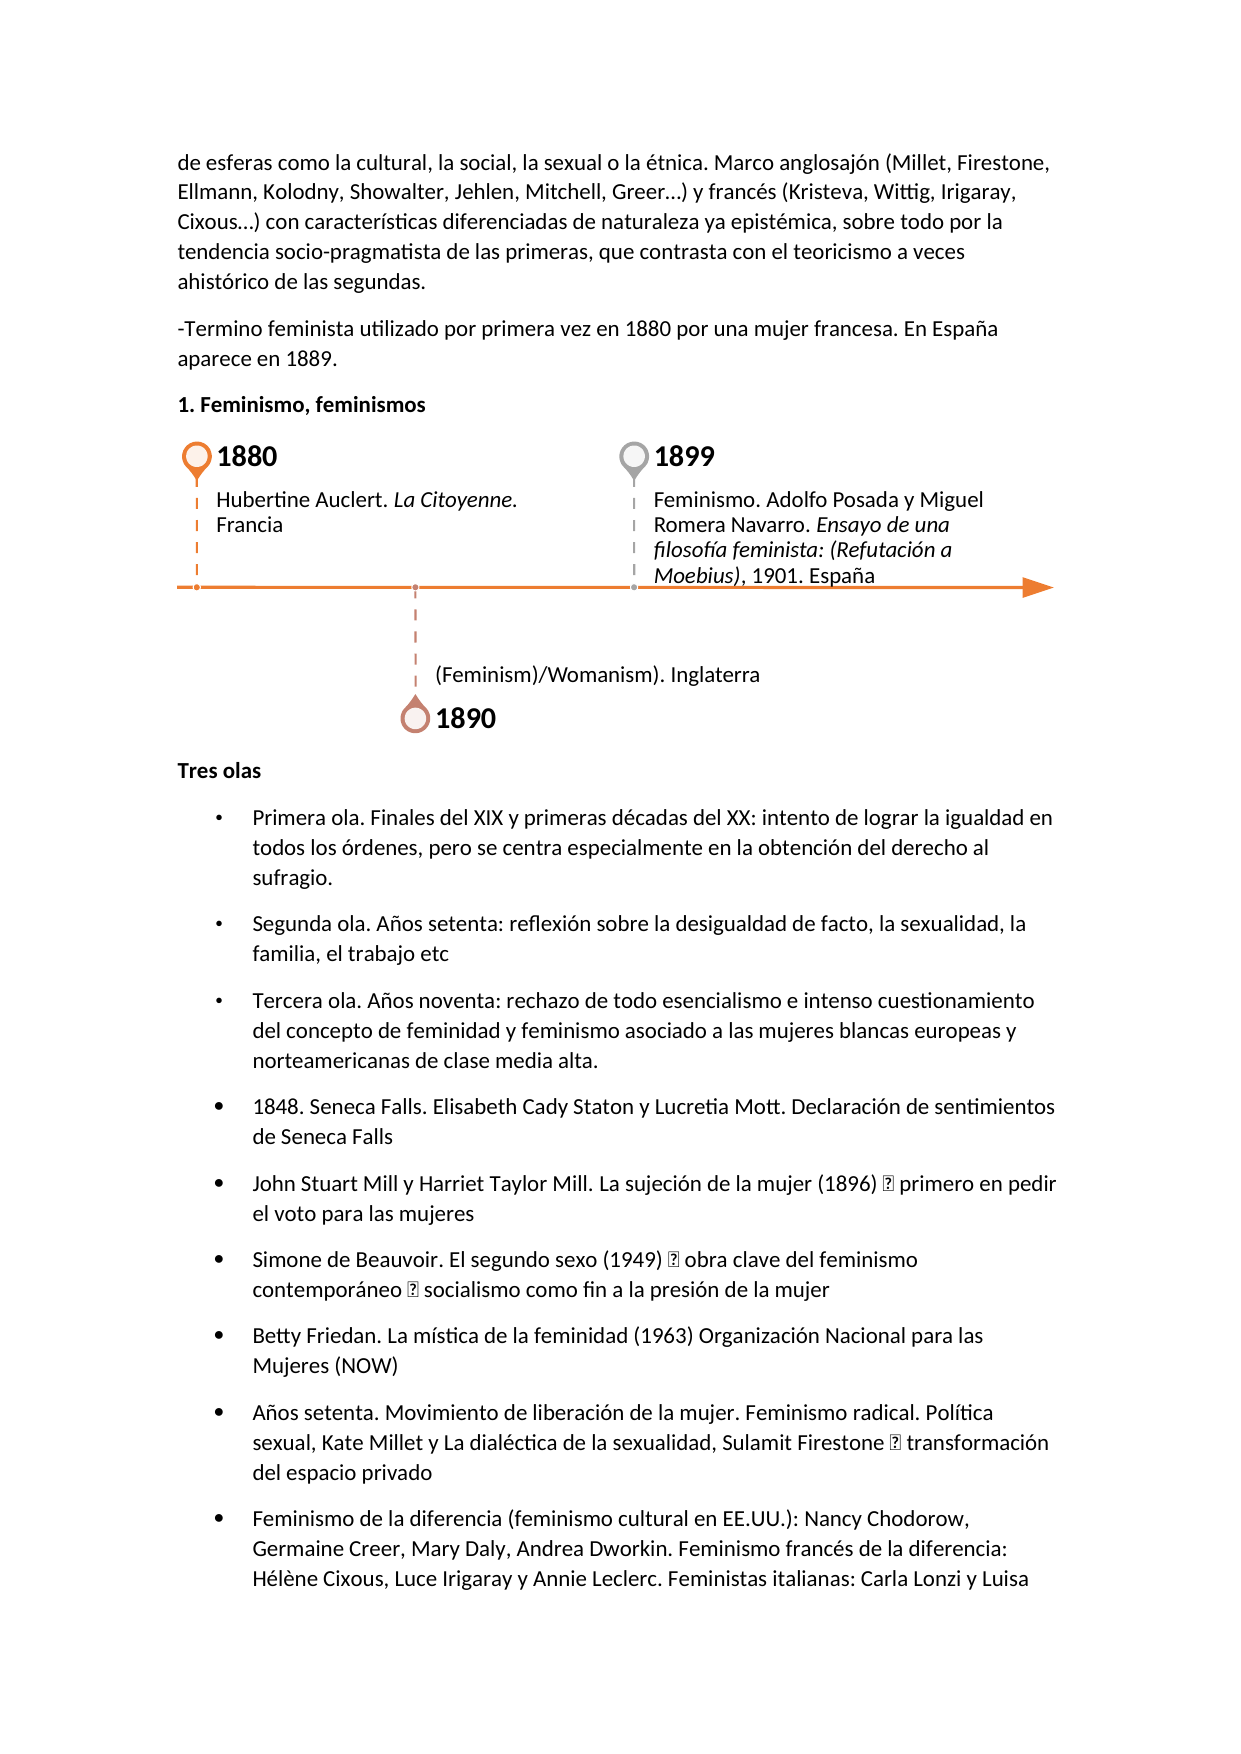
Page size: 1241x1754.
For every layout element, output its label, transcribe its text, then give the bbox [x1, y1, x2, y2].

list Primera ola. Finales del XIX y primeras décadas del XX: intento de lograr la igualdad en todos los órdenes, pero se centra especialmente en la obtención del derecho al sufragio. [215, 803, 1063, 891]
list John Stuart Mill y Harriet Taylor Mill. La sujeción de la mujer (1896)  primero en pedir el voto para las mujeres [215, 1169, 1063, 1227]
list Tercera ola. Años noventa: rechazo de todo esencialismo e intenso cuestionamiento del concepto de feminidad y feminismo asociado a las mujeres blancas europeas y norteamericanas de clase media alta. [215, 986, 1063, 1074]
list Segunda ola. Años setenta: reflexión sobre la desigualdad de facto, la sexualidad, la familia, el trabajo etc [215, 909, 1063, 967]
list Feminismo de la diferencia (feminismo cultural en EE.UU.): Nancy Chodorow, Germaine Creer, Mary Daly, Andrea Dworkin. Feminismo francés de la diferencia: Hélène Cixous, Luce Irigaray y Annie Leclerc. Feministas italianas: Carla Lonzi y Luisa [215, 1504, 1063, 1592]
list 1848. Seneca Falls. Elisabeth Cady Staton y Lucretia Mott. Declaración de sentimientos de Seneca Falls [215, 1092, 1063, 1150]
text de esferas como la cultural, la social, la sexual o la étnica. Marco anglosajón (Millet, Firestone, Ellmann, Kolodny, Showalter, Jehlen, Mitchell, Greer…) y francés (Kristeva, Wittig, Irigaray, Cixous…) con características diferenciadas de naturaleza ya epistémica, sobre todo por la tendencia socio-pragmatista de las primeras, que contrasta con el teoricismo a veces ahistórico de las segundas. [177, 148, 1063, 295]
list Betty Friedan. La mística de la feminidad (1963) Organización Nacional para las Mujeres (NOW) [215, 1322, 1063, 1379]
text Tres olas [177, 757, 1063, 784]
text -Termino feminista utilizado por primera vez en 1880 por una mujer francesa. En España aparece en 1889. [177, 314, 1063, 372]
list Años setenta. Movimiento de liberación de la mujer. Feminismo radical. Política sexual, Kate Millet y La dialéctica de la sexualidad, Sulamit Firestone  transformación del espacio privado [215, 1398, 1063, 1486]
list Simone de Beauvoir. El segundo sexo (1949)  obra clave del feminismo contemporáneo  socialismo como fin a la presión de la mujer [215, 1245, 1063, 1303]
text 1. Feminismo, feminismos [177, 390, 1063, 418]
